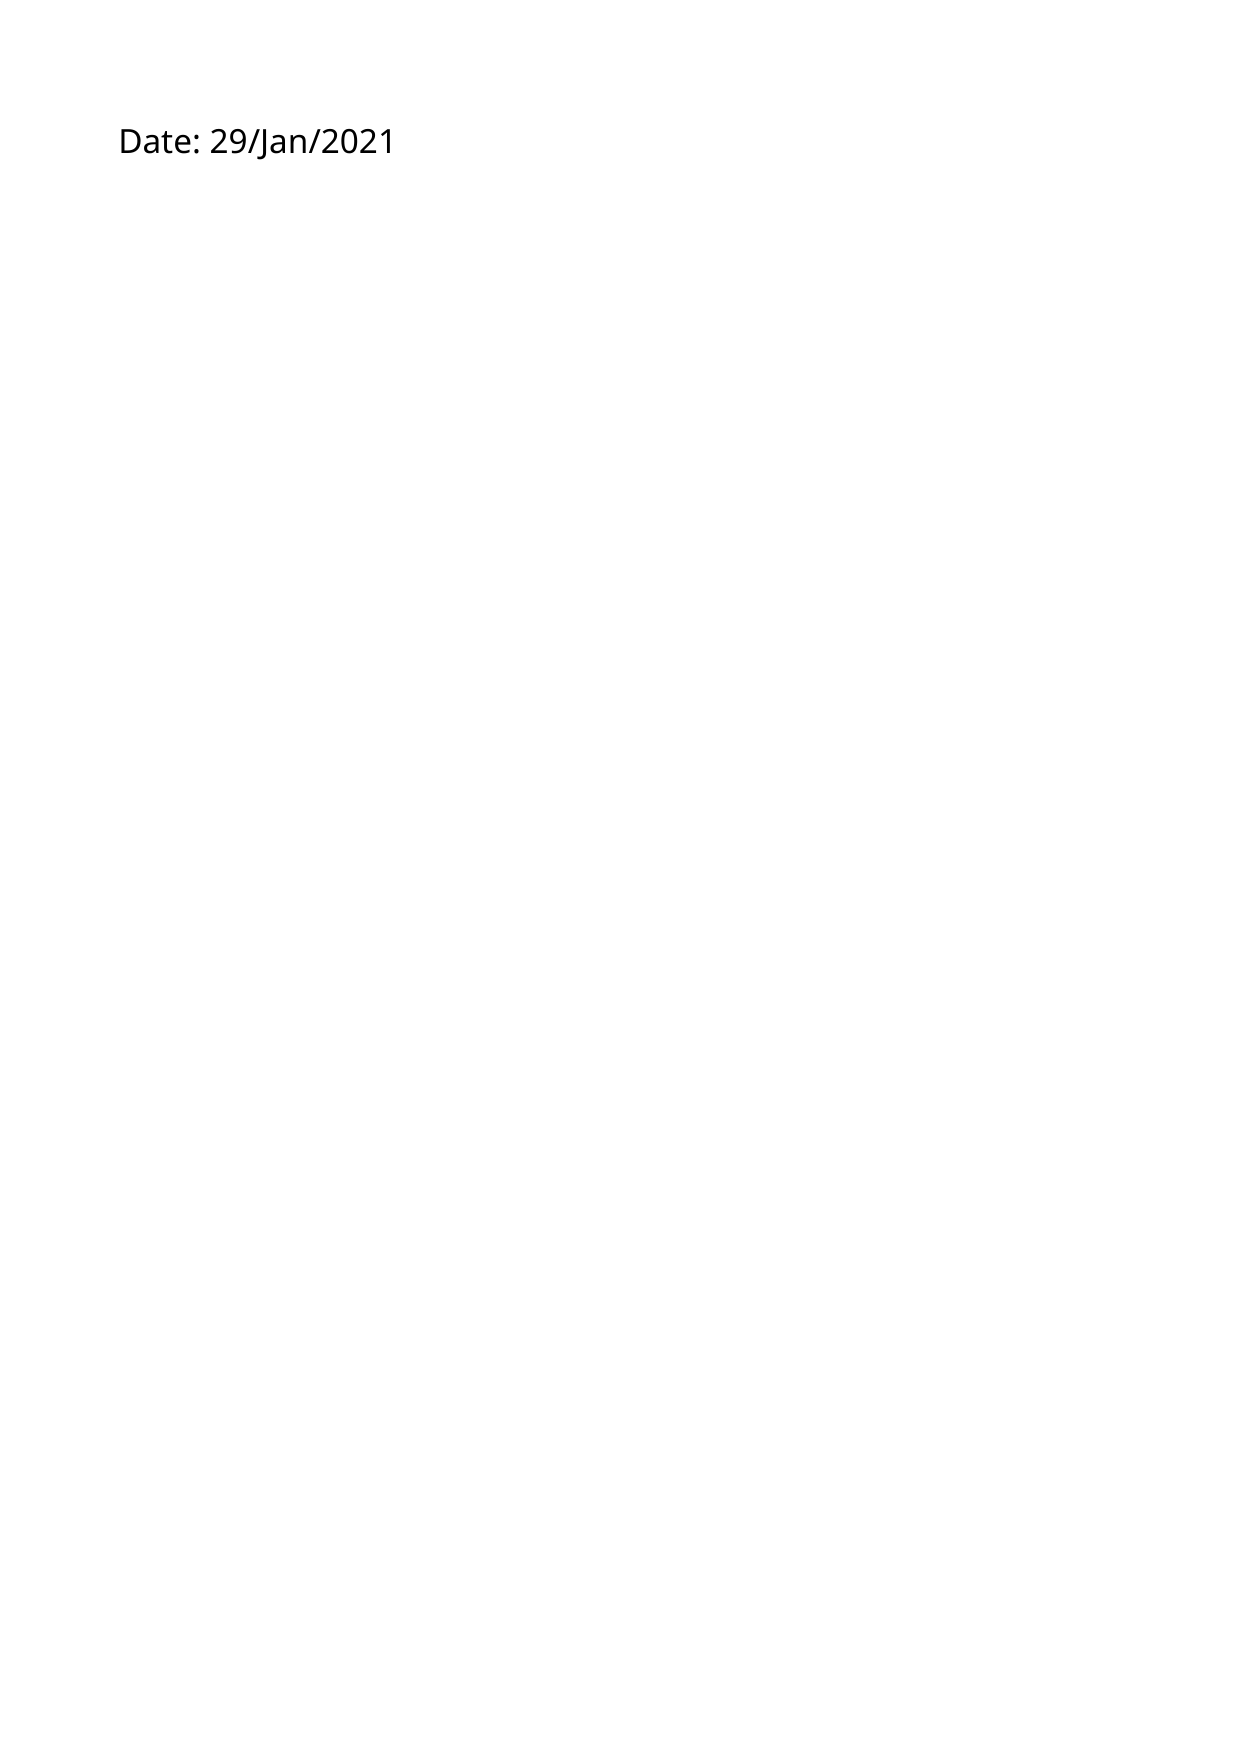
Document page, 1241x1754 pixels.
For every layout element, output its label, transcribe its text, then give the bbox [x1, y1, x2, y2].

text Date: 29/Jan/2021 [118, 118, 1122, 163]
